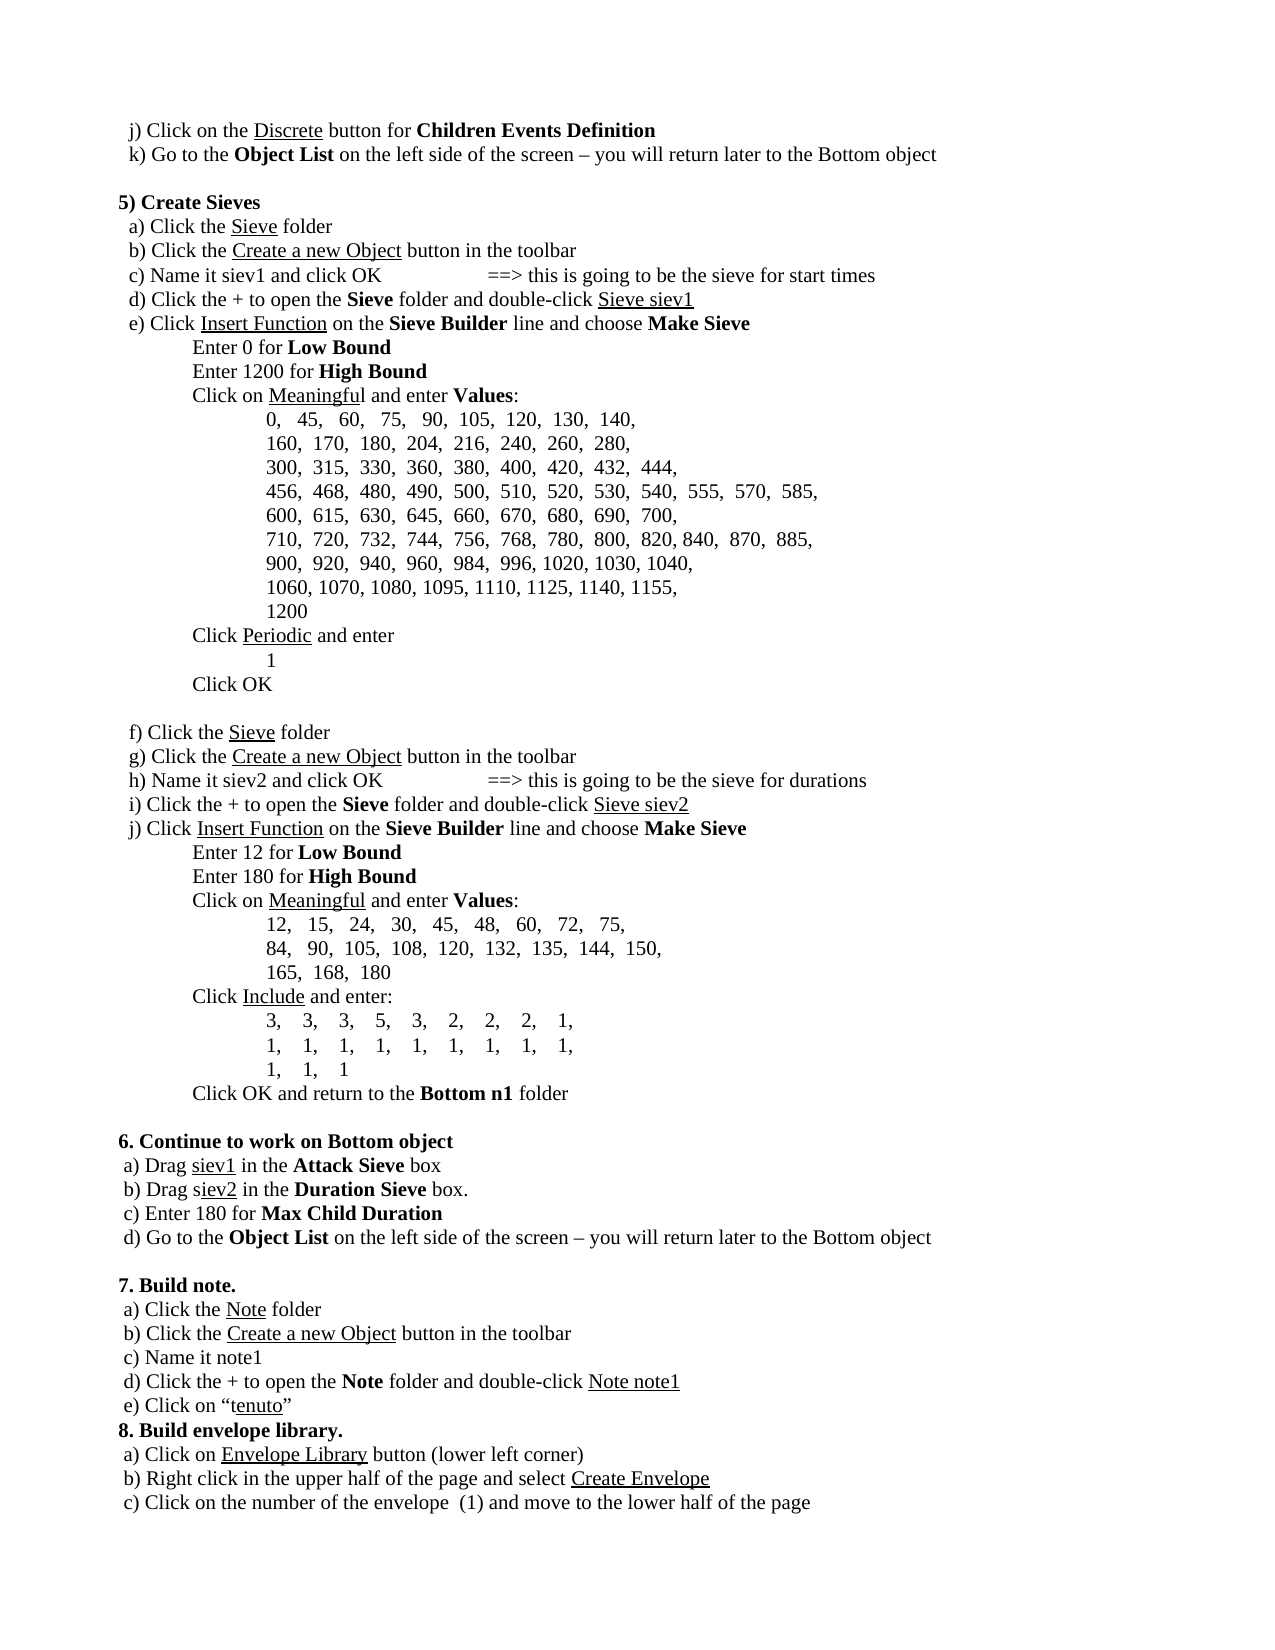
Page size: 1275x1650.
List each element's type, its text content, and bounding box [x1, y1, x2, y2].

text Enter 1200 for High Bound [118, 359, 1157, 383]
text d) Click the + to open the Sieve folder and double-click Sieve siev1 [118, 287, 1157, 311]
text a) Click the Note folder [118, 1297, 1157, 1321]
text Click on Meaningful and enter Values: [118, 888, 1157, 912]
text 165, 168, 180 [118, 960, 1157, 984]
text b) Click the Create a new Object button in the toolbar [118, 1321, 1157, 1345]
text 900, 920, 940, 960, 984, 996, 1020, 1030, 1040, [118, 551, 1157, 575]
text 300, 315, 330, 360, 380, 400, 420, 432, 444, [118, 455, 1157, 479]
text j) Click on the Discrete button for Children Events Definition [118, 118, 1157, 142]
text 84, 90, 105, 108, 120, 132, 135, 144, 150, [118, 936, 1157, 960]
text a) Drag siev1 in the Attack Sieve box [118, 1153, 1157, 1177]
text 710, 720, 732, 744, 756, 768, 780, 800, 820, 840, 870, 885, [118, 527, 1157, 551]
text a) Click the Sieve folder [118, 214, 1157, 238]
text c) Name it note1 [118, 1345, 1157, 1369]
text h) Name it siev2 and click OK ==> this is going to be the sieve for durations [118, 768, 1157, 792]
text 1, 1, 1 [118, 1057, 1157, 1081]
text d) Click the + to open the Note folder and double-click Note note1 [118, 1369, 1157, 1393]
text 7. Build note. [118, 1273, 1157, 1297]
text Click OK [118, 672, 1157, 696]
text Click Periodic and enter [118, 623, 1157, 647]
text Click Include and enter: [118, 984, 1157, 1008]
text 6. Continue to work on Bottom object [118, 1129, 1157, 1153]
text 5) Create Sieves [118, 190, 1157, 214]
text j) Click Insert Function on the Sieve Builder line and choose Make Sieve [118, 816, 1157, 840]
text Enter 180 for High Bound [118, 864, 1157, 888]
text 3, 3, 3, 5, 3, 2, 2, 2, 1, [118, 1008, 1157, 1032]
text 12, 15, 24, 30, 45, 48, 60, 72, 75, [118, 912, 1157, 936]
text 1 [118, 647, 1157, 672]
text Click OK and return to the Bottom n1 folder [118, 1081, 1157, 1105]
text k) Go to the Object List on the left side of the screen – you will return later to the Bottom object [118, 142, 1157, 166]
text Enter 0 for Low Bound [118, 335, 1157, 359]
text i) Click the + to open the Sieve folder and double-click Sieve siev2 [118, 792, 1157, 816]
text e) Click Insert Function on the Sieve Builder line and choose Make Sieve [118, 311, 1157, 335]
text g) Click the Create a new Object button in the toolbar [118, 744, 1157, 768]
text 0, 45, 60, 75, 90, 105, 120, 130, 140, [118, 407, 1157, 431]
text 600, 615, 630, 645, 660, 670, 680, 690, 700, [118, 503, 1157, 527]
text Enter 12 for Low Bound [118, 840, 1157, 864]
text c) Name it siev1 and click OK ==> this is going to be the sieve for start times [118, 262, 1157, 287]
text 1200 [118, 599, 1157, 623]
text b) Right click in the upper half of the page and select Create Envelope [118, 1466, 1157, 1490]
text c) Click on the number of the envelope (1) and move to the lower half of the page [118, 1490, 1157, 1514]
text d) Go to the Object List on the left side of the screen – you will return later to the Bottom object [118, 1225, 1157, 1249]
text e) Click on “tenuto” [118, 1393, 1157, 1417]
text 1060, 1070, 1080, 1095, 1110, 1125, 1140, 1155, [118, 575, 1157, 599]
text Click on Meaningful and enter Values: [118, 383, 1157, 407]
text c) Enter 180 for Max Child Duration [118, 1201, 1157, 1225]
text b) Click the Create a new Object button in the toolbar [118, 238, 1157, 262]
text 1, 1, 1, 1, 1, 1, 1, 1, 1, [118, 1032, 1157, 1057]
text f) Click the Sieve folder [118, 720, 1157, 744]
text 456, 468, 480, 490, 500, 510, 520, 530, 540, 555, 570, 585, [118, 479, 1157, 503]
text 160, 170, 180, 204, 216, 240, 260, 280, [118, 431, 1157, 455]
text b) Drag siev2 in the Duration Sieve box. [118, 1177, 1157, 1201]
text 8. Build envelope library. [118, 1417, 1157, 1442]
text a) Click on Envelope Library button (lower left corner) [118, 1442, 1157, 1466]
